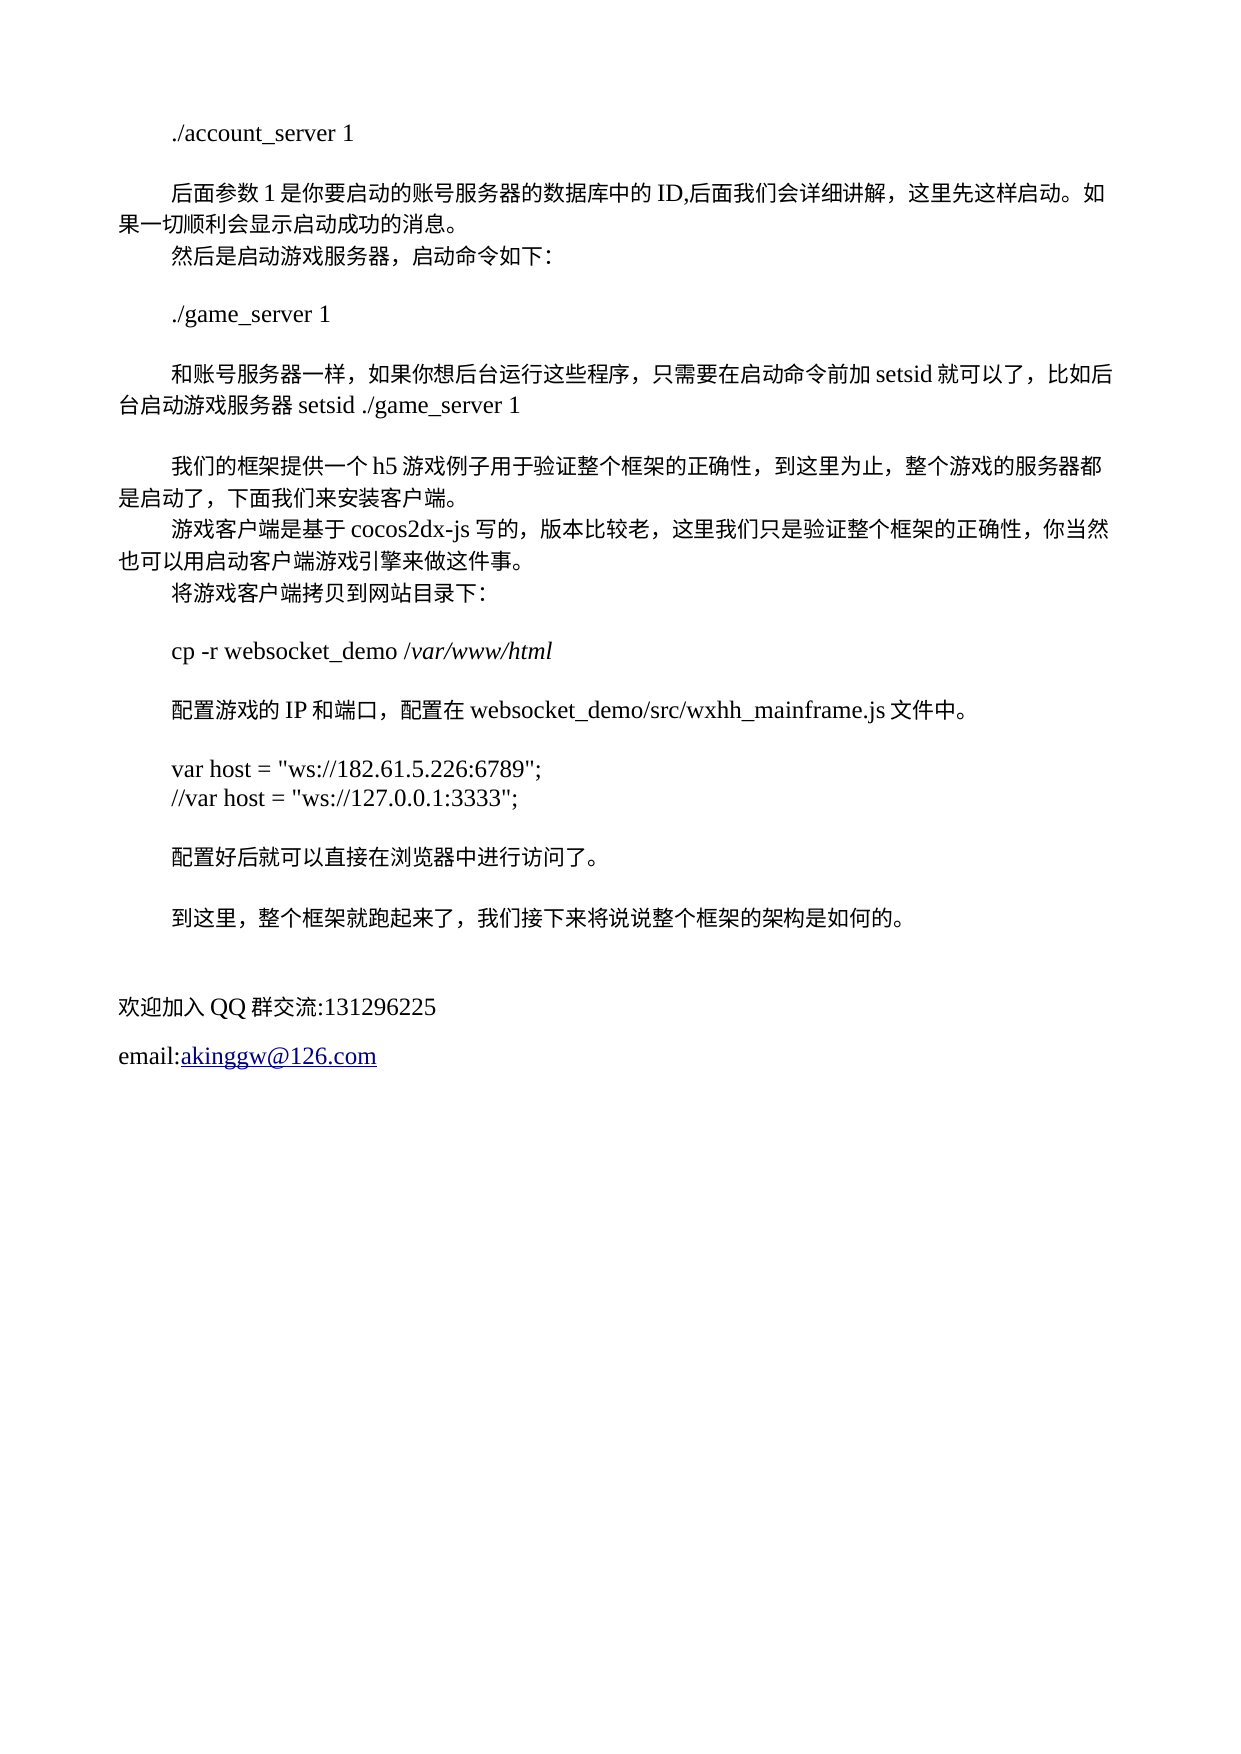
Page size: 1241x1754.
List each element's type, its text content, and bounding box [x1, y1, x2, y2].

text 我们的框架提供一个h5游戏例子用于验证整个框架的正确性，到这里为止，整个游戏的服务器都是启动了，下面我们来安装客户端。 [118, 449, 1122, 512]
text email:akinggw@126.com [118, 1041, 1122, 1069]
text ./account_server 1 [118, 118, 1122, 147]
text 配置游戏的IP和端口，配置在websocket_demo/src/wxhh_mainframe.js文件中。 [118, 693, 1122, 725]
text 后面参数1是你要启动的账号服务器的数据库中的ID,后面我们会详细讲解，这里先这样启动。如果一切顺利会显示启动成功的消息。 [118, 176, 1122, 239]
text 将游戏客户端拷贝到网站目录下： [118, 576, 1122, 607]
text 欢迎加入QQ群交流:131296225 [118, 990, 1122, 1021]
text 和账号服务器一样，如果你想后台运行这些程序，只需要在启动命令前加setsid就可以了，比如后台启动游戏服务器 setsid ./game_server 1 [118, 357, 1122, 420]
text cp -r websocket_demo /var/www/html [118, 636, 1122, 665]
text 游戏客户端是基于cocos2dx-js写的，版本比较老，这里我们只是验证整个框架的正确性，你当然也可以用启动客户端游戏引擎来做这件事。 [118, 512, 1122, 576]
text 到这里，整个框架就跑起来了，我们接下来将说说整个框架的架构是如何的。 [118, 901, 1122, 932]
text ./game_server 1 [118, 299, 1122, 328]
text 配置好后就可以直接在浏览器中进行访问了。 [118, 840, 1122, 872]
text 然后是启动游戏服务器，启动命令如下： [118, 239, 1122, 271]
text var host = "ws://182.61.5.226:6789"; [118, 754, 1122, 783]
text //var host = "ws://127.0.0.1:3333"; [118, 783, 1122, 811]
